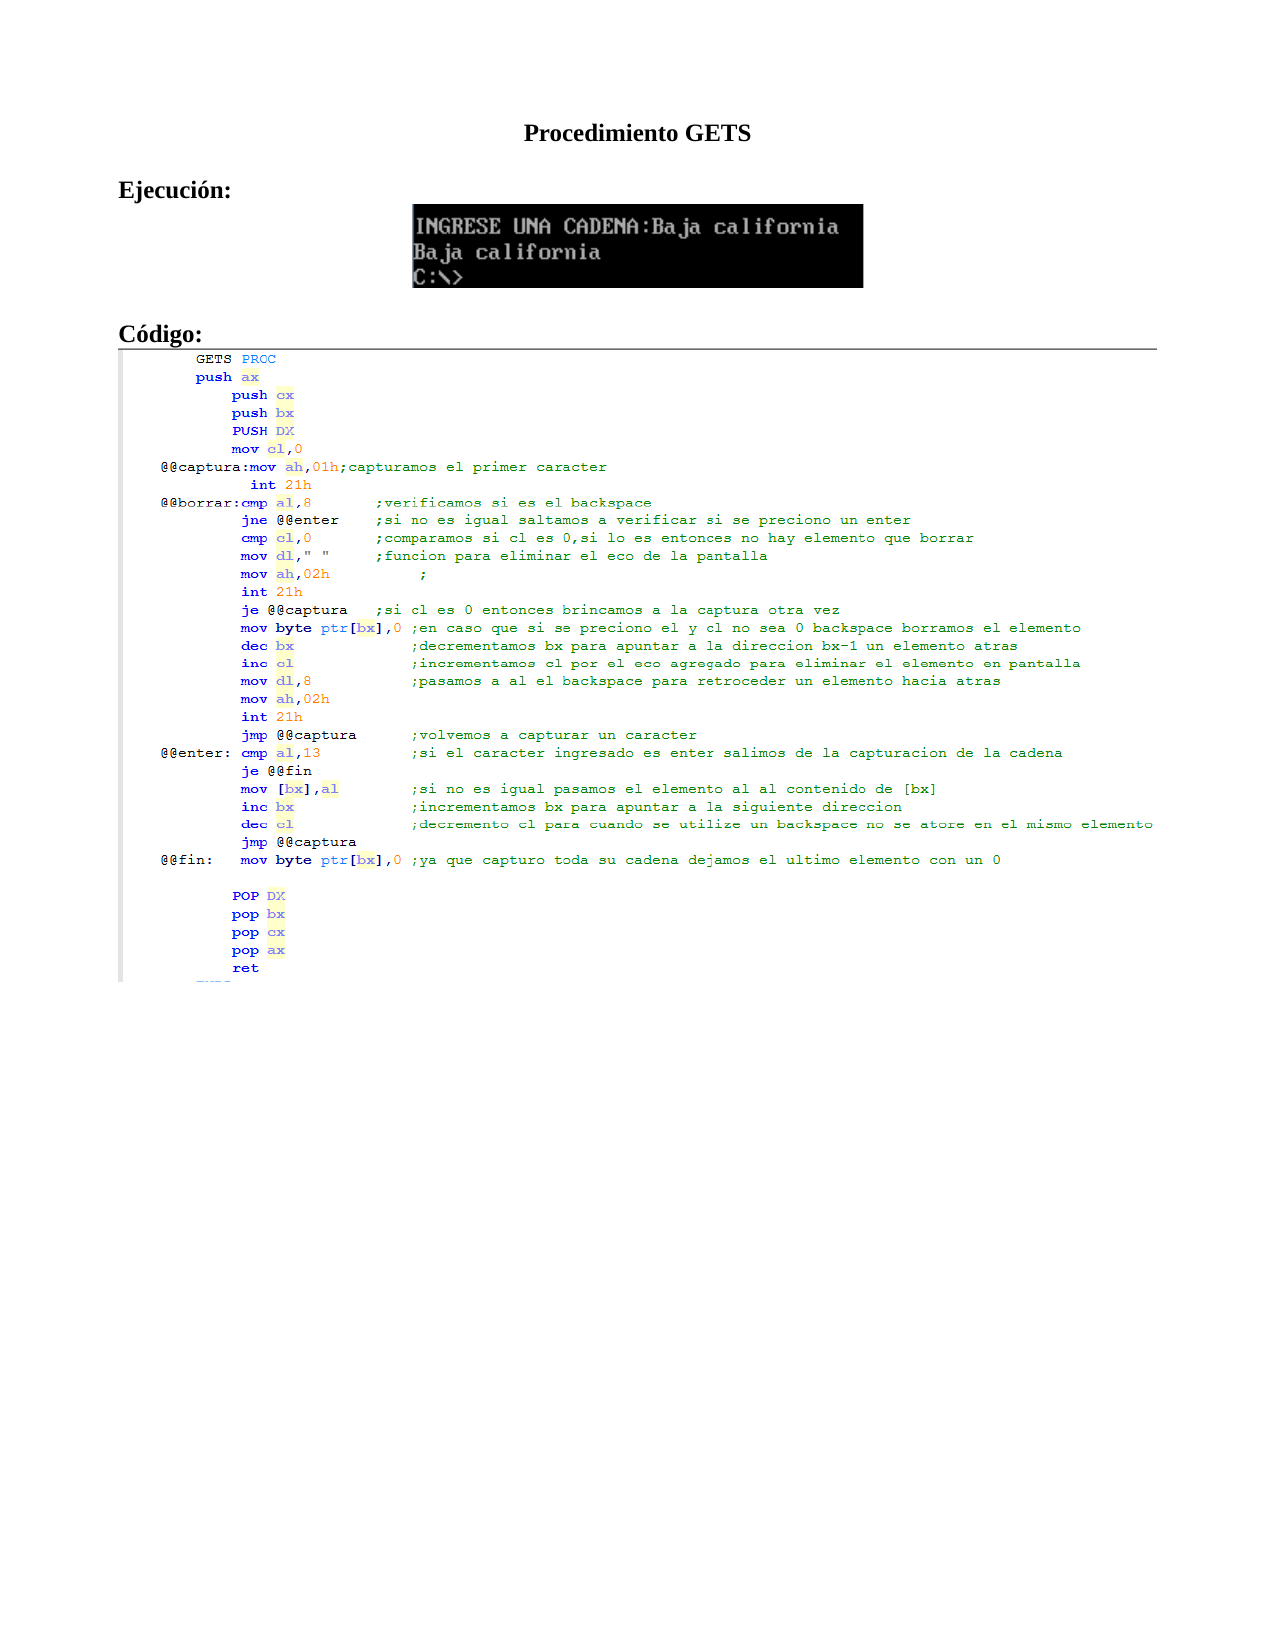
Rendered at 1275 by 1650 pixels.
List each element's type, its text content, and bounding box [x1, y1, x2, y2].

picture [118, 348, 1157, 982]
text Código: [118, 319, 1157, 348]
text Procedimiento GETS [118, 118, 1157, 147]
text Ejecución: [118, 176, 1157, 204]
picture [411, 204, 864, 288]
